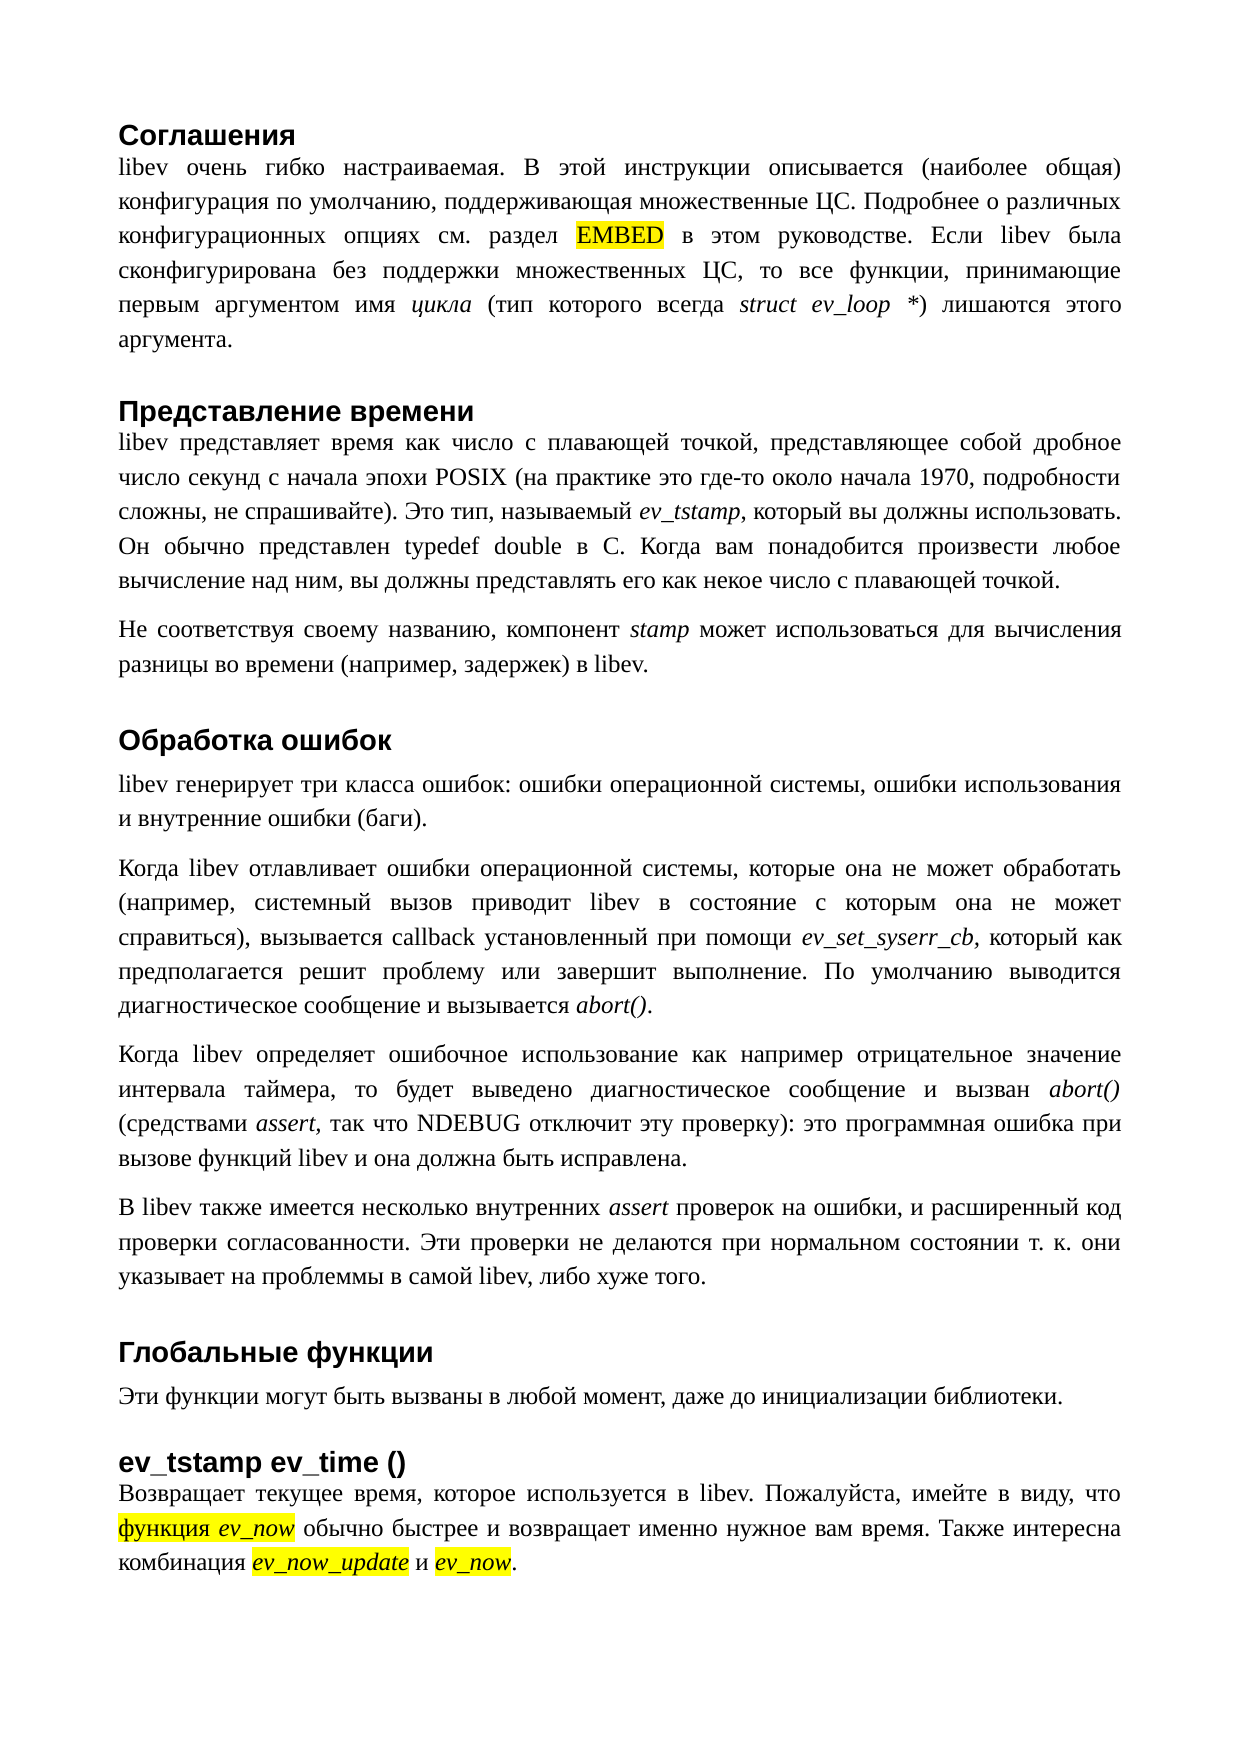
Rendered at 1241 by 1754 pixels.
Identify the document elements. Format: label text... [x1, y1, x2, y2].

text libev представляет время как число с плавающей точкой, представляющее собой дробное число секунд с начала эпохи POSIX (на практике это где-то около начала 1970, подробности сложны, не спрашивайте). Это тип, называемый ev_tstamp, который вы должны использовать. Он обычно представлен typedef double в С. Когда вам понадобится произвести любое вычисление над ним, вы должны представлять его как некое число с плавающей точкой. [118, 427, 1122, 594]
text Возвращает текущее время, которое используется в libev. Пожалуйста, имейте в виду, что функция ev_now обычно быстрее и возвращает именно нужное вам время. Также интересна комбинация ev_now_update и ev_now. [118, 1478, 1122, 1576]
subtitle Глобальные функции [118, 1335, 1122, 1369]
text Эти функции могут быть вызваны в любой момент, даже до инициализации библиотеки. [118, 1381, 1122, 1410]
subtitle Соглашения [118, 118, 1122, 152]
subtitle ev_tstamp ev_time () [118, 1445, 1122, 1478]
text libev генерирует три класса ошибок: ошибки операционной системы, ошибки использования и внутренние ошибки (баги). [118, 769, 1122, 832]
text В libev также имеется несколько внутренних assert проверок на ошибки, и расширенный код проверки согласованности. Эти проверки не делаются при нормальном состоянии т. к. они указывает на проблеммы в самой libev, либо хуже того. [118, 1192, 1122, 1290]
subtitle Обработка ошибок [118, 723, 1122, 757]
subtitle Представление времени [118, 394, 1122, 427]
text Когда libev определяет ошибочное использование как например отрицательное значение интервала таймера, то будет выведено диагностическое сообщение и вызван abort() (средствами assert, так что NDEBUG отключит эту проверку): это программная ошибка при вызове функций libev и она должна быть исправлена. [118, 1039, 1122, 1172]
text libev очень гибко настраиваемая. В этой инструкции описывается (наиболее общая) конфигурация по умолчанию, поддерживающая множественные ЦС. Подробнее о различных конфигурационных опциях см. раздел EMBED в этом руководстве. Если libev была сконфигурирована без поддержки множественных ЦС, то все функции, принимающие первым аргументом имя цикла (тип которого всегда struct ev_loop *) лишаются этого аргумента. [118, 152, 1122, 353]
text Не соответствуя своему названию, компонент stamp может использоваться для вычисления разницы во времени (например, задержек) в libev. [118, 614, 1122, 678]
text Когда libev отлавливает ошибки операционной системы, которые она не может обработать (например, системный вызов приводит libev в состояние с которым она не может справиться), вызывается callback установленный при помощи ev_set_syserr_cb, который как предполагается решит проблему или завершит выполнение. По умолчанию выводится диагностическое сообщение и вызывается abort(). [118, 853, 1122, 1019]
